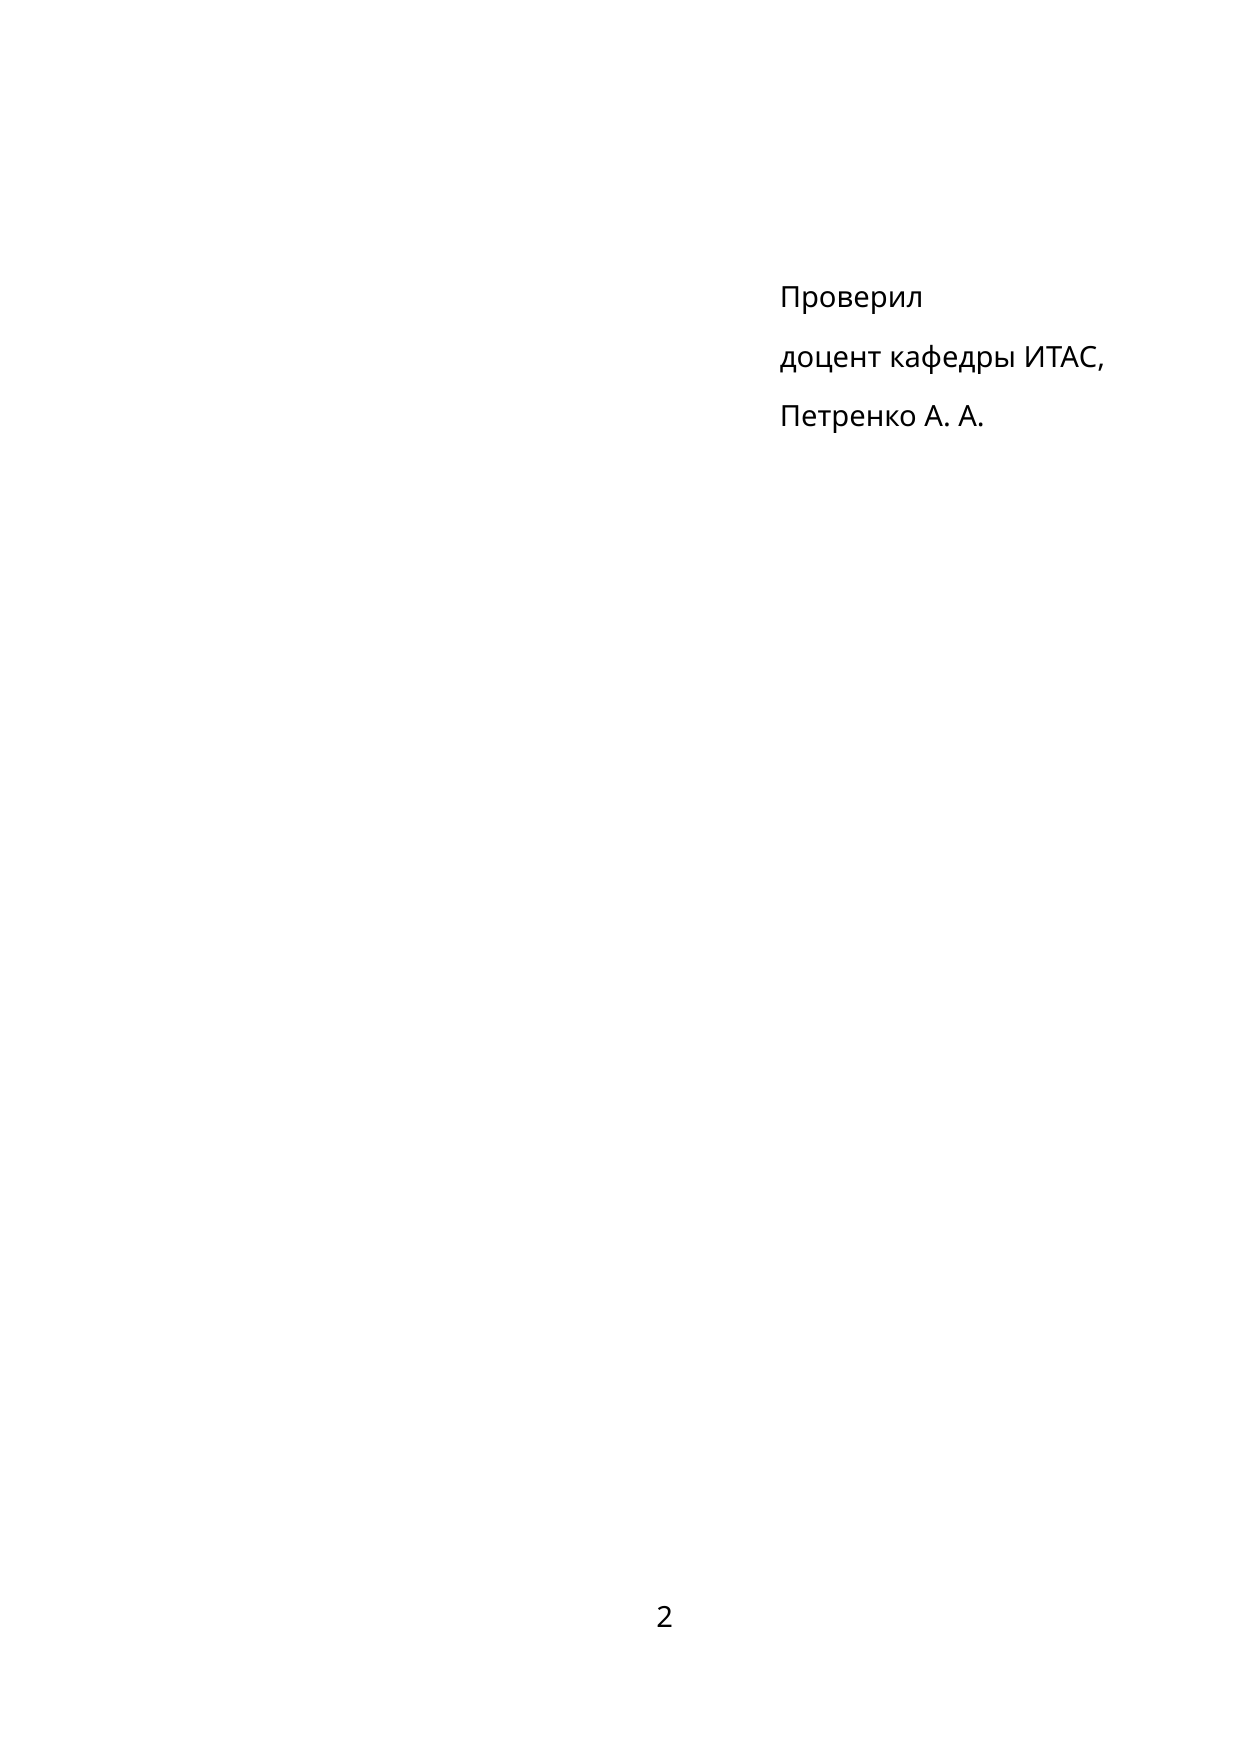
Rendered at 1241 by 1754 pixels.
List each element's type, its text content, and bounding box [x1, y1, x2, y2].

text доцент кафедры ИТАС, [779, 336, 1152, 376]
text Проверил [779, 277, 1152, 316]
text Петренко А. А. [779, 396, 1152, 435]
